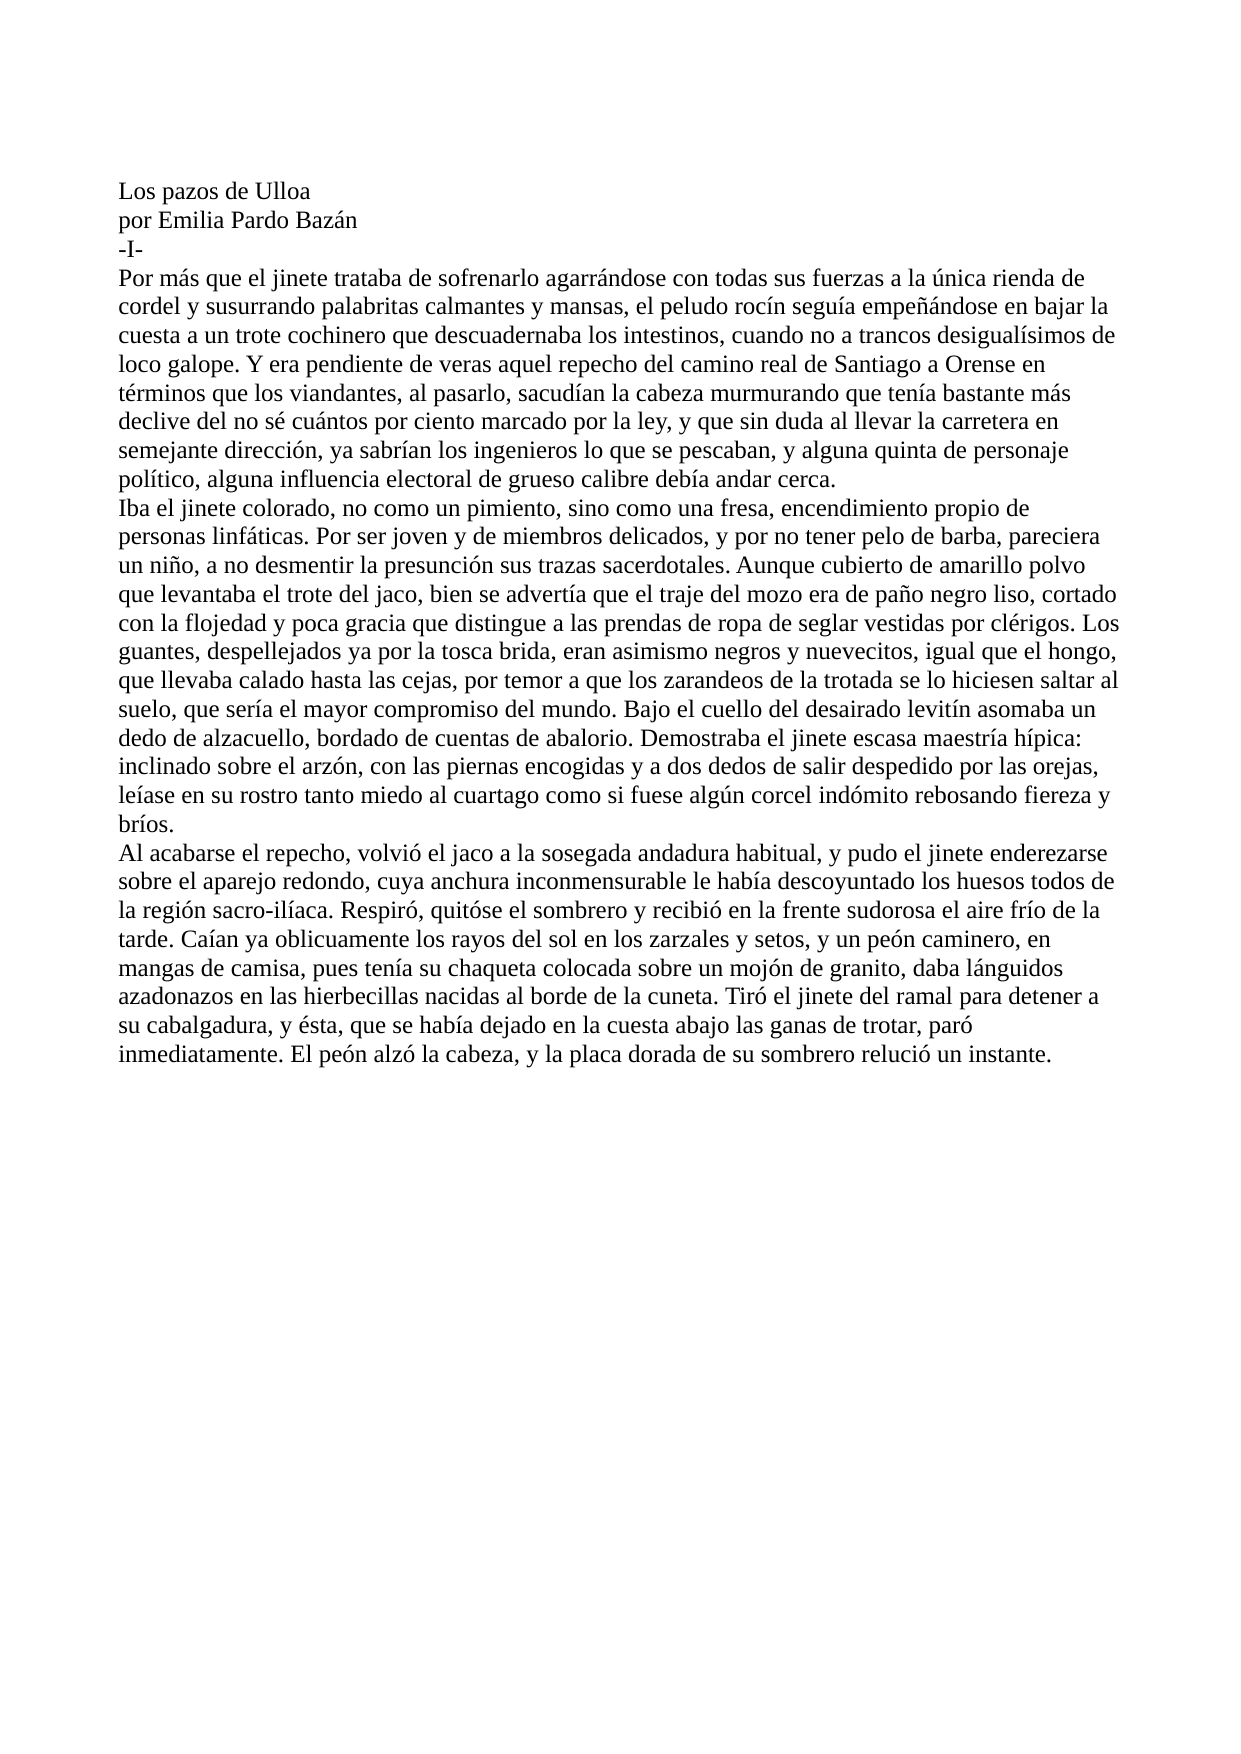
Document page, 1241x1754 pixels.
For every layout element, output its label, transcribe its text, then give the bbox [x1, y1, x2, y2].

text Al acabarse el repecho, volvió el jaco a la sosegada andadura habitual, y pudo el jinete enderezarse sobre el aparejo redondo, cuya anchura inconmensurable le había descoyuntado los huesos todos de la región sacro-ilíaca. Respiró, quitóse el sombrero y recibió en la frente sudorosa el aire frío de la tarde. Caían ya oblicuamente los rayos del sol en los zarzales y setos, y un peón caminero, en mangas de camisa, pues tenía su chaqueta colocada sobre un mojón de granito, daba lánguidos azadonazos en las hierbecillas nacidas al borde de la cuneta. Tiró el jinete del ramal para detener a su cabalgadura, y ésta, que se había dejado en la cuesta abajo las ganas de trotar, paró inmediatamente. El peón alzó la cabeza, y la placa dorada de su sombrero relució un instante. [118, 838, 1122, 1068]
text -I- [118, 234, 1122, 263]
text Iba el jinete colorado, no como un pimiento, sino como una fresa, encendimiento propio de personas linfáticas. Por ser joven y de miembros delicados, y por no tener pelo de barba, pareciera un niño, a no desmentir la presunción sus trazas sacerdotales. Aunque cubierto de amarillo polvo que levantaba el trote del jaco, bien se advertía que el traje del mozo era de paño negro liso, cortado con la flojedad y poca gracia que distingue a las prendas de ropa de seglar vestidas por clérigos. Los guantes, despellejados ya por la tosca brida, eran asimismo negros y nuevecitos, igual que el hongo, que llevaba calado hasta las cejas, por temor a que los zarandeos de la trotada se lo hiciesen saltar al suelo, que sería el mayor compromiso del mundo. Bajo el cuello del desairado levitín asomaba un dedo de alzacuello, bordado de cuentas de abalorio. Demostraba el jinete escasa maestría hípica: inclinado sobre el arzón, con las piernas encogidas y a dos dedos de salir despedido por las orejas, leíase en su rostro tanto miedo al cuartago como si fuese algún corcel indómito rebosando fiereza y bríos. [118, 493, 1122, 838]
text Los pazos de Ulloa [118, 176, 1122, 205]
text por Emilia Pardo Bazán [118, 205, 1122, 234]
text Por más que el jinete trataba de sofrenarlo agarrándose con todas sus fuerzas a la única rienda de cordel y susurrando palabritas calmantes y mansas, el peludo rocín seguía empeñándose en bajar la cuesta a un trote cochinero que descuadernaba los intestinos, cuando no a trancos desigualísimos de loco galope. Y era pendiente de veras aquel repecho del camino real de Santiago a Orense en términos que los viandantes, al pasarlo, sacudían la cabeza murmurando que tenía bastante más declive del no sé cuántos por ciento marcado por la ley, y que sin duda al llevar la carretera en semejante dirección, ya sabrían los ingenieros lo que se pescaban, y alguna quinta de personaje político, alguna influencia electoral de grueso calibre debía andar cerca. [118, 263, 1122, 493]
